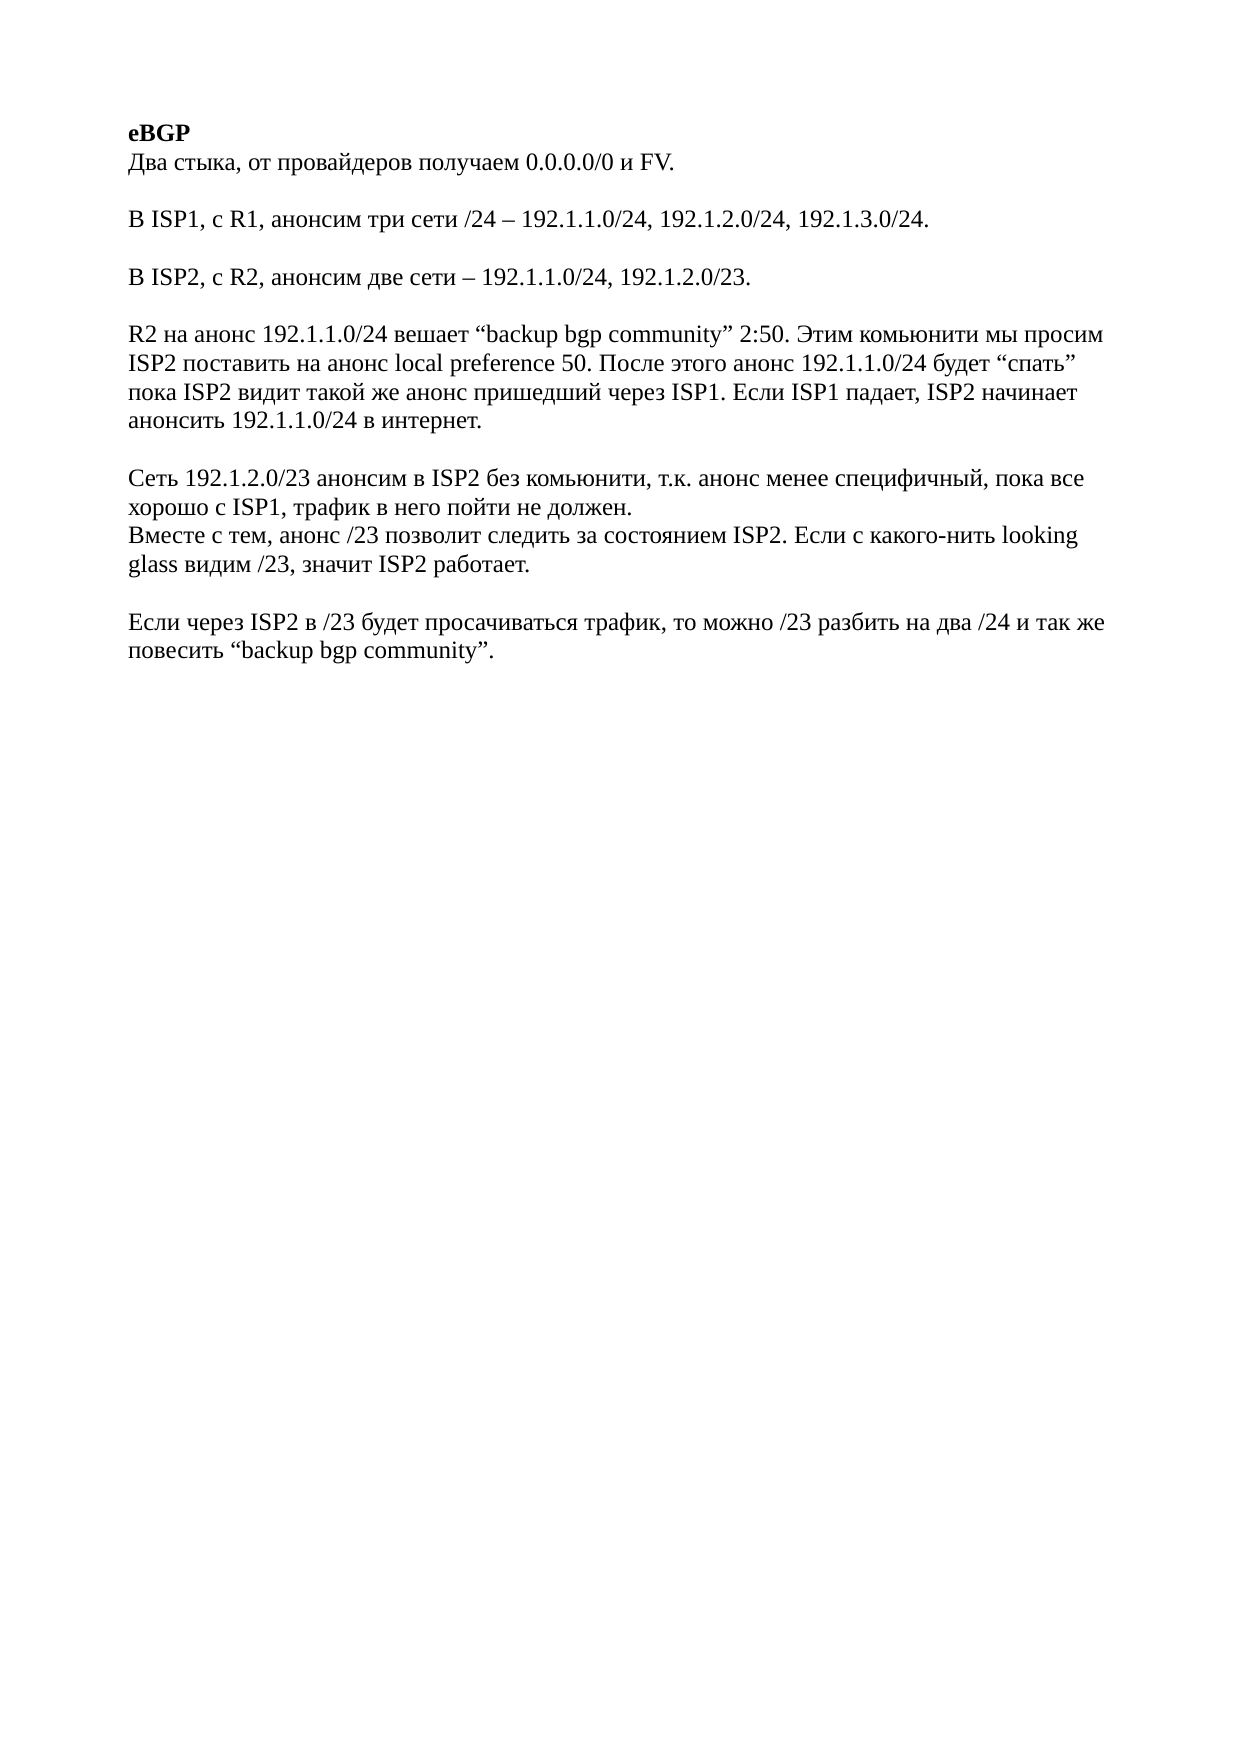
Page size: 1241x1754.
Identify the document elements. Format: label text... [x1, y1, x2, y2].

text Вместе с тем, анонс /23 позволит следить за состоянием ISP2. Если с какого-нить looking glass видим /23, значит ISP2 работает. [128, 521, 1122, 578]
text В ISP2, с R2, анонсим две сети – 192.1.1.0/24, 192.1.2.0/23. [128, 262, 1122, 291]
text R2 на анонс 192.1.1.0/24 вешает “backup bgp community” 2:50. Этим комьюнити мы просим ISP2 поставить на анонс local preference 50. После этого анонс 192.1.1.0/24 будет “спать” пока ISP2 видит такой же анонс пришедший через ISP1. Если ISP1 падает, ISP2 начинает анонсить 192.1.1.0/24 в интернет. [128, 319, 1122, 434]
text В ISP1, с R1, анонсим три сети /24 – 192.1.1.0/24, 192.1.2.0/24, 192.1.3.0/24. [128, 204, 1122, 233]
text Два стыка, от провайдеров получаем 0.0.0.0/0 и FV. [128, 147, 1122, 176]
text eBGP [128, 118, 1122, 147]
text Сеть 192.1.2.0/23 анонсим в ISP2 без комьюнити, т.к. анонс менее специфичный, пока все хорошо с ISP1, трафик в него пойти не должен. [128, 463, 1122, 521]
text Если через ISP2 в /23 будет просачиваться трафик, то можно /23 разбить на два /24 и так же повесить “backup bgp community”. [128, 607, 1122, 664]
